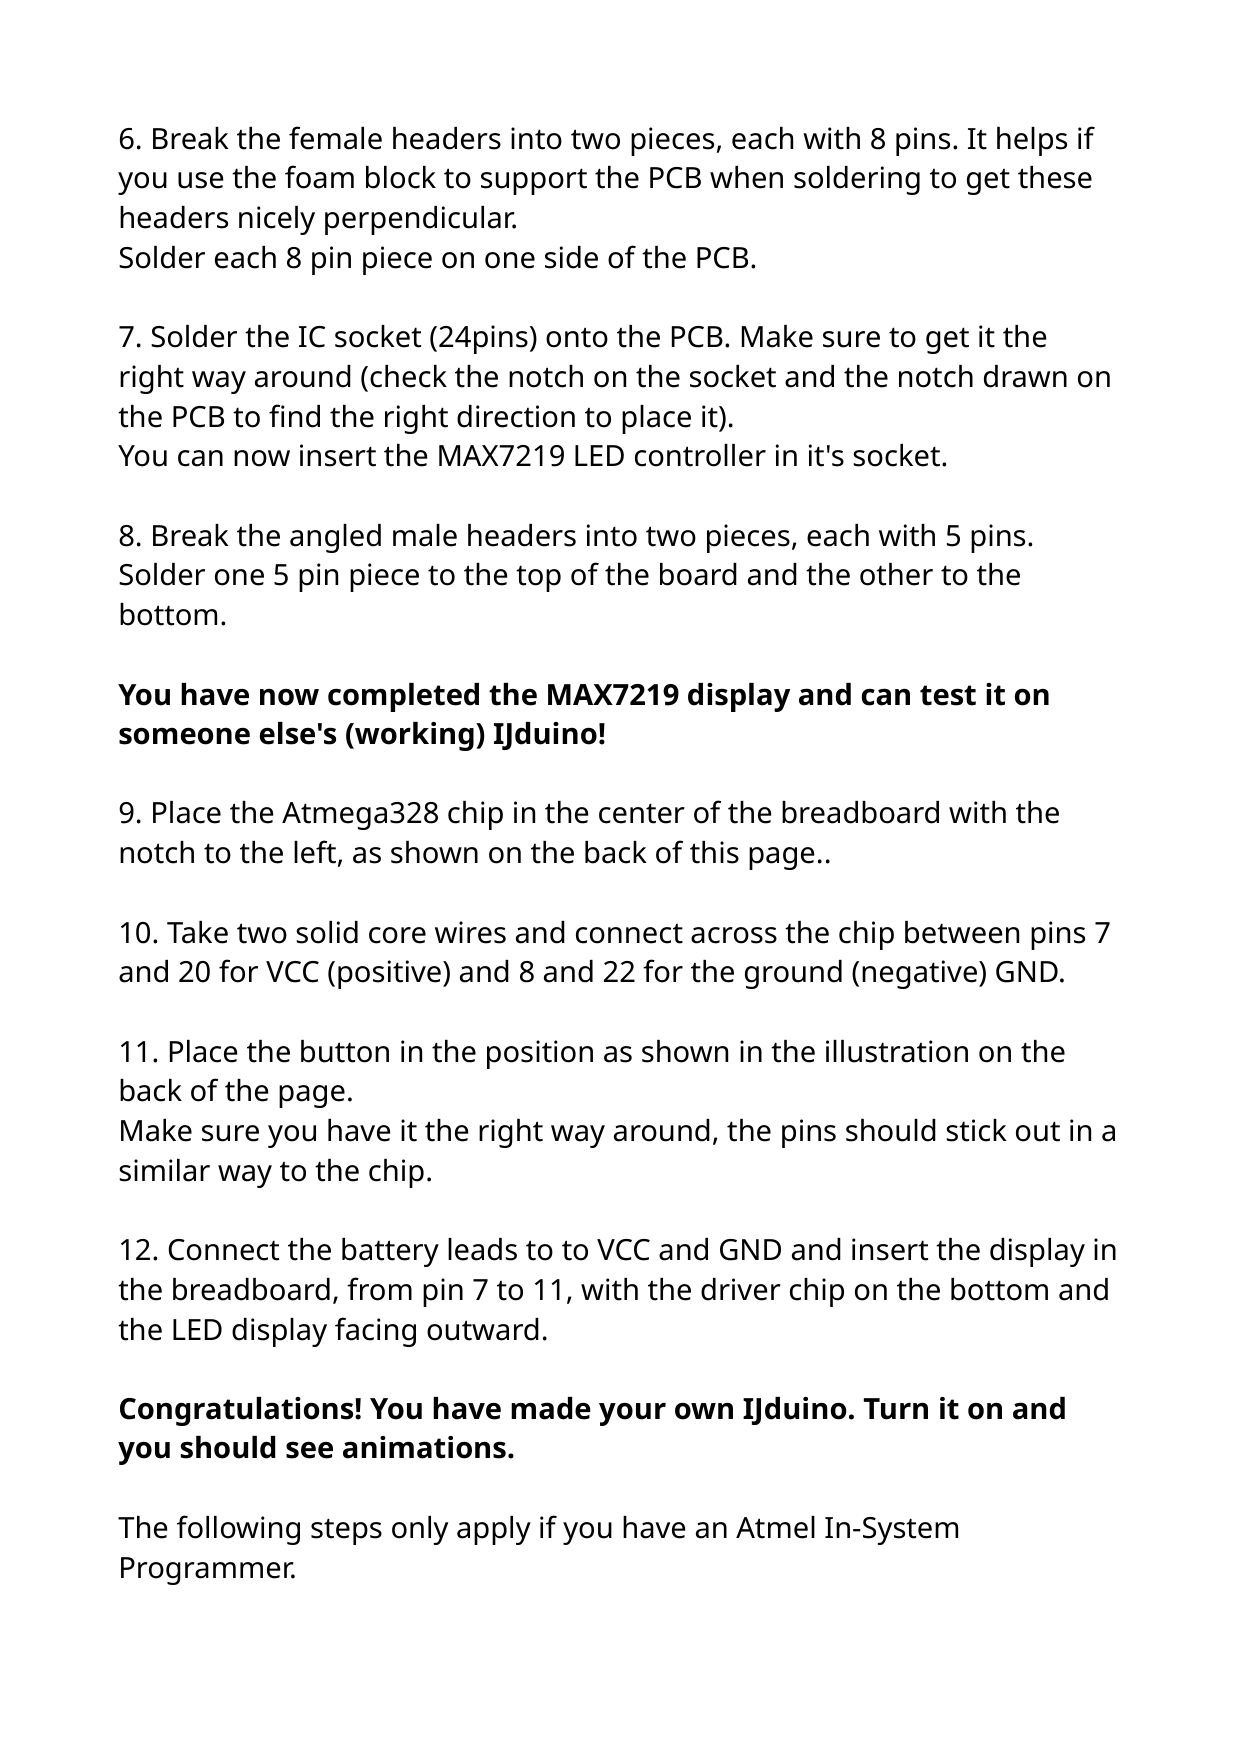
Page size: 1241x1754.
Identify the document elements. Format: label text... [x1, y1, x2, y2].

text 9. Place the Atmega328 chip in the center of the breadboard with the notch to the left, as shown on the back of this page.. [118, 793, 1122, 872]
text The following steps only apply if you have an Atmel In-System Programmer. [118, 1507, 1122, 1587]
text Solder each 8 pin piece on one side of the PCB. [118, 237, 1122, 277]
text 6. Break the female headers into two pieces, each with 8 pins. It helps if you use the foam block to support the PCB when soldering to get these headers nicely perpendicular. [118, 118, 1122, 237]
text 10. Take two solid core wires and connect across the chip between pins 7 and 20 for VCC (positive) and 8 and 22 for the ground (negative) GND. [118, 912, 1122, 991]
text You have now completed the MAX7219 display and can test it on someone else's (working) IJduino! [118, 674, 1122, 753]
text Congratulations! You have made your own IJduino. Turn it on and you should see animations. [118, 1388, 1122, 1467]
text 7. Solder the IC socket (24pins) onto the PCB. Make sure to get it the right way around (check the notch on the socket and the notch drawn on the PCB to find the right direction to place it). [118, 317, 1122, 436]
text You can now insert the MAX7219 LED controller in it's socket. [118, 436, 1122, 475]
text 11. Place the button in the position as shown in the illustration on the back of the page. [118, 1031, 1122, 1110]
text Make sure you have it the right way around, the pins should stick out in a similar way to the chip. [118, 1110, 1122, 1190]
text 8. Break the angled male headers into two pieces, each with 5 pins. [118, 515, 1122, 555]
text Solder one 5 pin piece to the top of the board and the other to the bottom. [118, 555, 1122, 634]
text 12. Connect the battery leads to to VCC and GND and insert the display in the breadboard, from pin 7 to 11, with the driver chip on the bottom and the LED display facing outward. [118, 1229, 1122, 1348]
